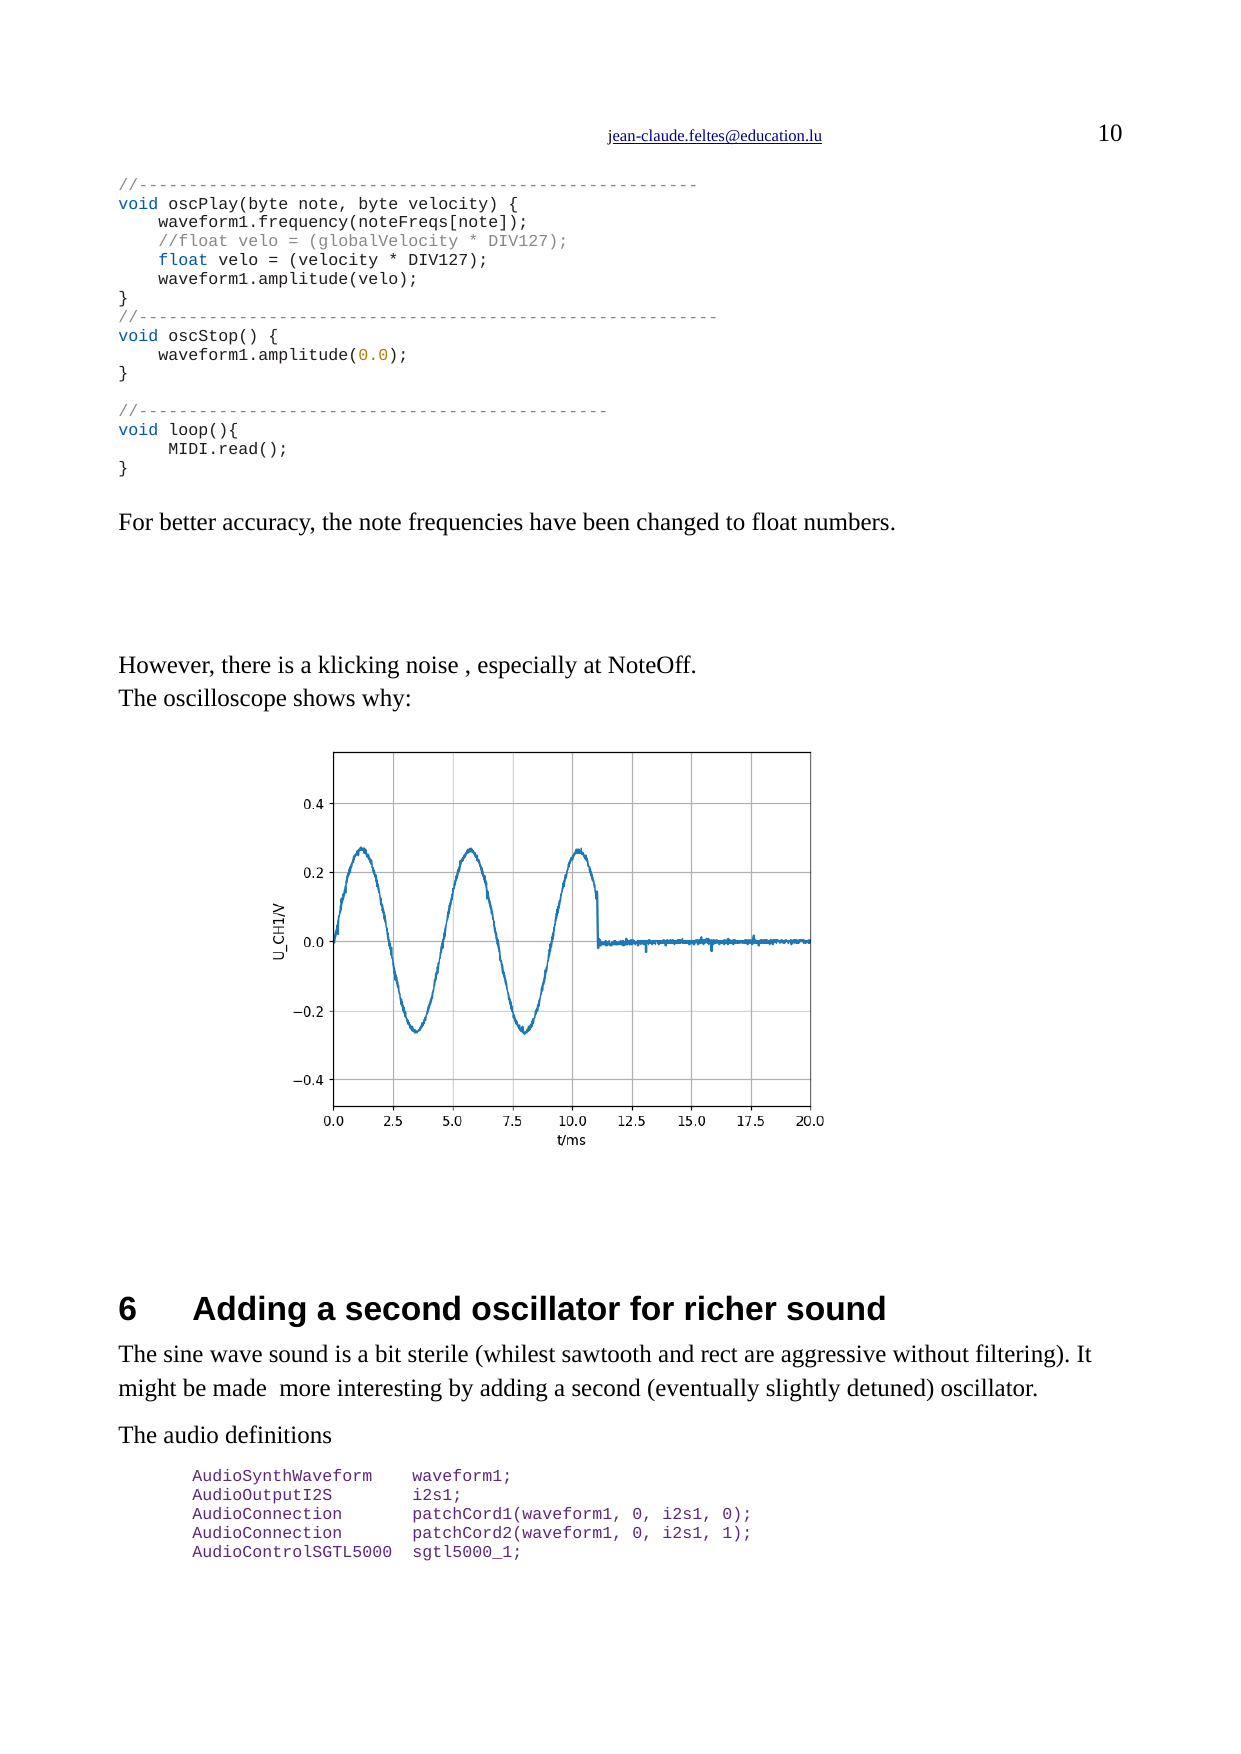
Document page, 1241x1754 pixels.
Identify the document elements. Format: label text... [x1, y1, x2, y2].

picture [265, 731, 837, 1149]
text float velo = (velocity * DIV127); [118, 252, 1122, 271]
text For better accuracy, the note frequencies have been changed to float numbers. [118, 507, 1122, 536]
text AudioSynthWaveform waveform1; [192, 1468, 1122, 1487]
text AudioOutputI2S i2s1; [192, 1487, 1122, 1506]
text MIDI.read(); [118, 440, 1122, 459]
text AudioConnection patchCord2(waveform1, 0, i2s1, 1); [192, 1524, 1122, 1543]
text void loop(){ [118, 421, 1122, 440]
text The sine wave sound is a bit sterile (whilest sawtooth and rect are aggressive without filtering). It might be made more interesting by adding a second (eventually slightly detuned) oscillator. [118, 1339, 1122, 1401]
text The audio definitions [118, 1420, 1122, 1449]
subtitle Adding a second oscillator for richer sound [118, 1288, 1122, 1327]
text void oscStop() { [118, 327, 1122, 346]
text However, there is a klicking noise , especially at NoteOff. The oscilloscope shows why: [118, 650, 1122, 712]
text //-------------------------------------------------------- [118, 176, 1122, 195]
text void oscPlay(byte note, byte velocity) { [118, 195, 1122, 214]
text AudioConnection patchCord1(waveform1, 0, i2s1, 0); [192, 1506, 1122, 1524]
text } [118, 459, 1122, 478]
text AudioControlSGTL5000 sgtl5000_1; [192, 1543, 1122, 1562]
text //---------------------------------------------------------- [118, 308, 1122, 327]
text //float velo = (globalVelocity * DIV127); [118, 233, 1122, 252]
text } [118, 365, 1122, 384]
text waveform1.amplitude(velo); [118, 271, 1122, 289]
text waveform1.amplitude(0.0); [118, 346, 1122, 365]
text } [118, 289, 1122, 308]
text //----------------------------------------------- [118, 403, 1122, 421]
text waveform1.frequency(noteFreqs[note]); [118, 214, 1122, 233]
